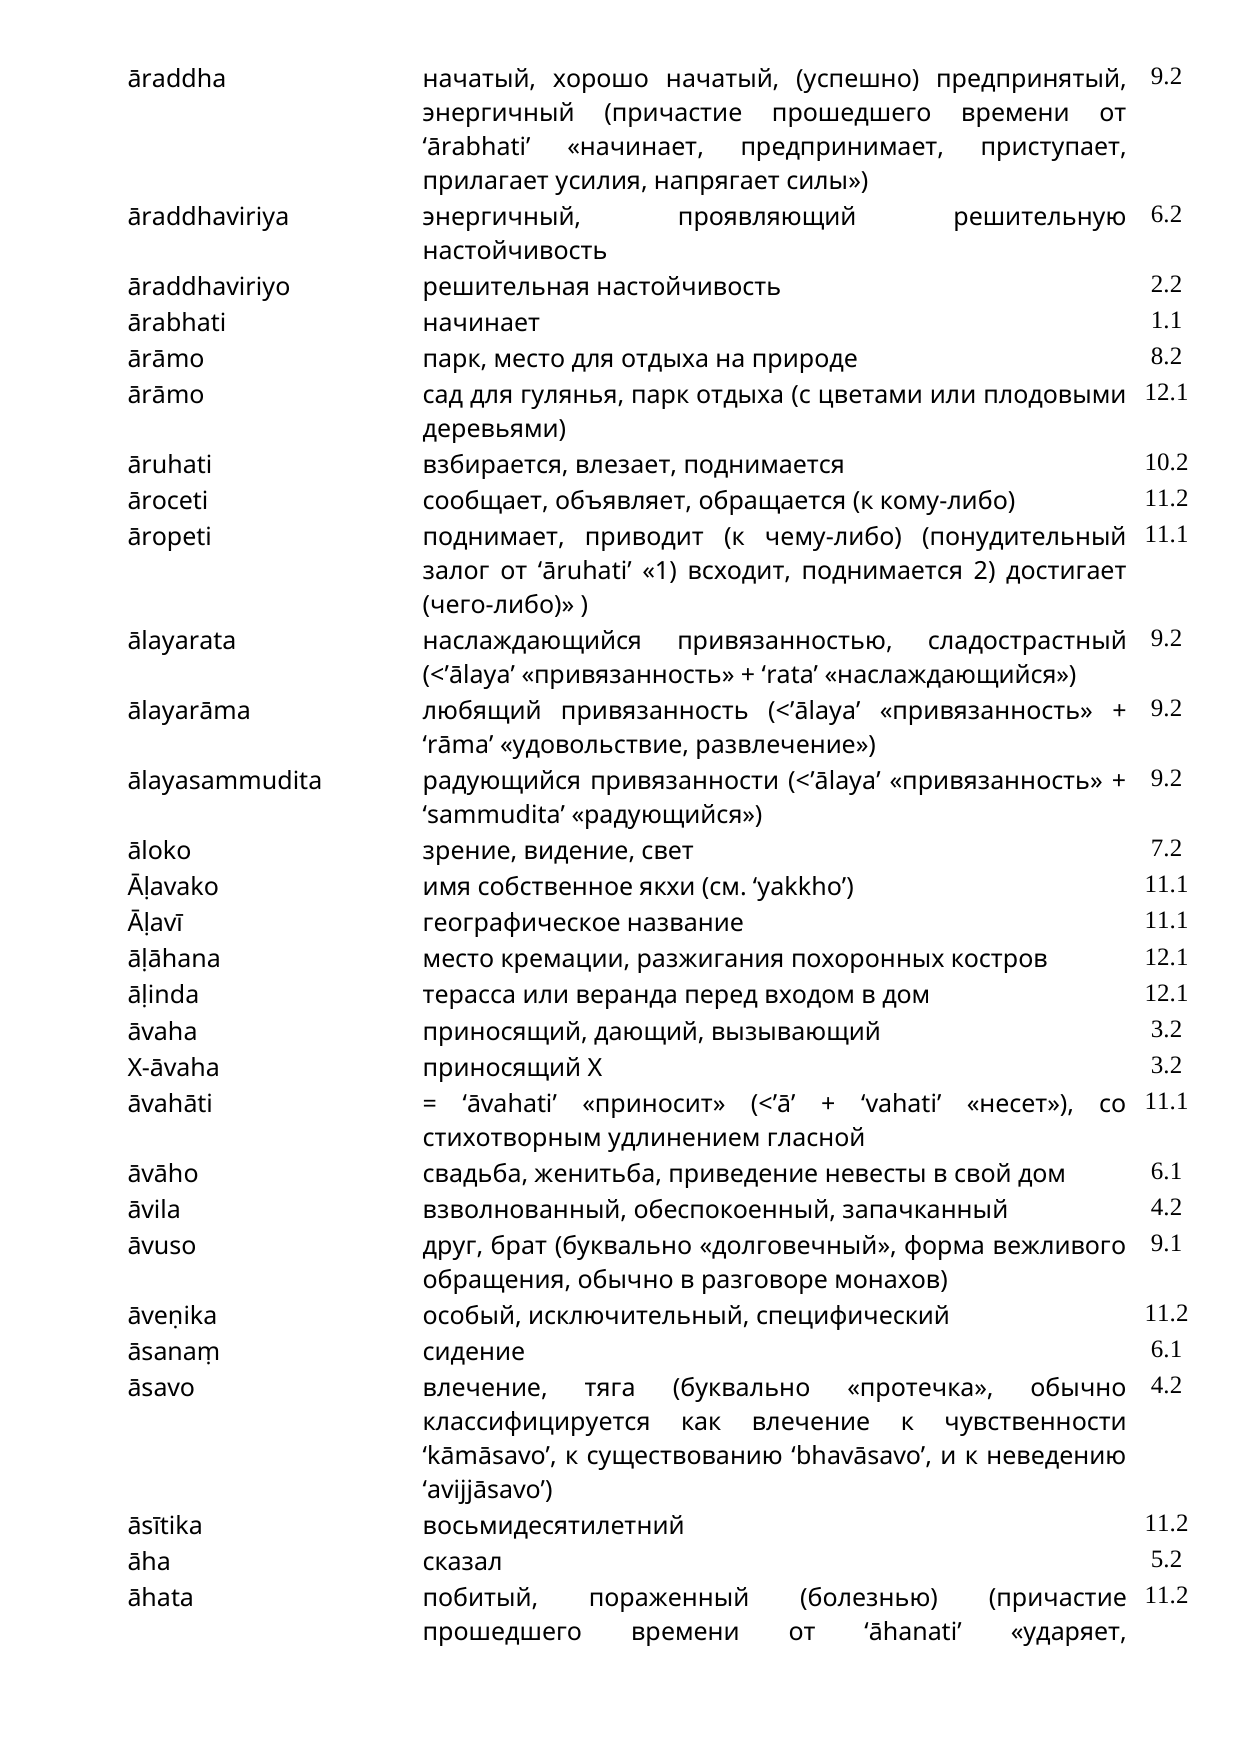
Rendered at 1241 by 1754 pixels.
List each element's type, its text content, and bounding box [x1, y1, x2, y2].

table_cell 6.2 [1129, 197, 1203, 267]
table_cell āraddha [125, 59, 420, 197]
table_cell 11.2 [1129, 1506, 1203, 1542]
table_cell āha [125, 1542, 420, 1578]
table_cell 9.2 [1129, 761, 1203, 831]
table_cell 4.2 [1129, 1368, 1203, 1506]
table_cell āsītika [125, 1506, 420, 1542]
table_cell имя собственное якхи (см. ‘yakkho’) [420, 867, 1129, 903]
table_cell сидение [420, 1332, 1129, 1368]
table_cell 9.2 [1129, 59, 1203, 197]
table_cell 3.2 [1129, 1048, 1203, 1083]
table_cell āvāho [125, 1154, 420, 1189]
table_cell āroceti [125, 481, 420, 517]
table_cell зрение, видение, свет [420, 831, 1129, 867]
table_cell ālayarāma [125, 691, 420, 761]
table_cell āḷinda [125, 975, 420, 1011]
table_cell парк, место для отдыха на природе [420, 339, 1129, 375]
table_cell терасса или веранда перед входом в дом [420, 975, 1129, 1011]
table_cell āveṇika [125, 1296, 420, 1332]
table_cell приносящий, дающий, вызывающий [420, 1011, 1129, 1047]
table_cell āvila [125, 1190, 420, 1226]
table_cell āraddhaviriya [125, 197, 420, 267]
table_cell 10.2 [1129, 445, 1203, 481]
table_cell āsavo [125, 1368, 420, 1506]
table_cell любящий привязанность (<’ālaya’ «привязанность» + ‘rāma’ «удовольствие, развлечение») [420, 691, 1129, 761]
table_cell энергичный, проявляющий решительную настойчивость [420, 197, 1129, 267]
table_cell наслаждающийся привязанностью, сладострастный (<’ālaya’ «привязанность» + ‘rata’ «наслаждающийся») [420, 621, 1129, 691]
table_cell приносящий X [420, 1048, 1129, 1083]
table_cell друг, брат (буквально «долговечный», форма вежливого обращения, обычно в разговоре монахов) [420, 1226, 1129, 1296]
table_cell географическое название [420, 903, 1129, 939]
table_cell 9.2 [1129, 691, 1203, 761]
table_cell āsanaṃ [125, 1332, 420, 1368]
table_cell 4.2 [1129, 1190, 1203, 1226]
table_cell = ‘āvahati’ «приносит» (<’ā’ + ‘vahati’ «несет»), со стихотворным удлинением гласной [420, 1084, 1129, 1153]
table_cell начинает [420, 303, 1129, 339]
table_cell 12.1 [1129, 939, 1203, 975]
table_cell āropeti [125, 517, 420, 621]
table_cell 12.1 [1129, 975, 1203, 1011]
table_cell 5.2 [1129, 1542, 1203, 1578]
table_cell место кремации, разжигания похоронных костров [420, 939, 1129, 975]
table_cell свадьба, женитьба, приведение невесты в свой дом [420, 1154, 1129, 1189]
table_cell 11.1 [1129, 1084, 1203, 1153]
table_cell решительная настойчивость [420, 267, 1129, 303]
table_cell 11.2 [1129, 1296, 1203, 1332]
table_cell сообщает, объявляет, обращается (к кому-либо) [420, 481, 1129, 517]
table_cell 6.1 [1129, 1332, 1203, 1368]
table_cell 8.2 [1129, 339, 1203, 375]
table_cell взбирается, влезает, поднимается [420, 445, 1129, 481]
table_cell 11.1 [1129, 867, 1203, 903]
table_cell 11.2 [1129, 481, 1203, 517]
table_cell āloko [125, 831, 420, 867]
table_cell āraddhaviriyo [125, 267, 420, 303]
table_cell Āḷavī [125, 903, 420, 939]
table_cell начатый, хорошо начатый, (успешно) предпринятый, энергичный (причастие прошедшего времени от ‘ārabhati’ «начинает, предпринимает, приступает, прилагает усилия, напрягает силы») [420, 59, 1129, 197]
table_cell āhata [125, 1578, 420, 1648]
table_cell āruhati [125, 445, 420, 481]
table_cell ārabhati [125, 303, 420, 339]
table_cell ārāmo [125, 375, 420, 445]
table_cell восьмидесятилетний [420, 1506, 1129, 1542]
table_cell сад для гулянья, парк отдыха (с цветами или плодовыми деревьями) [420, 375, 1129, 445]
table_cell X-āvaha [125, 1048, 420, 1083]
table_cell āvuso [125, 1226, 420, 1296]
table_cell 11.1 [1129, 903, 1203, 939]
table_cell особый, исключительный, специфический [420, 1296, 1129, 1332]
table_cell взволнованный, обеспокоенный, запачканный [420, 1190, 1129, 1226]
table_cell 1.1 [1129, 303, 1203, 339]
table_cell ālayarata [125, 621, 420, 691]
table_cell 11.2 [1129, 1578, 1203, 1648]
table_cell сказал [420, 1542, 1129, 1578]
table_cell 6.1 [1129, 1154, 1203, 1189]
table_cell 2.2 [1129, 267, 1203, 303]
table_cell āḷāhana [125, 939, 420, 975]
table_cell ālayasammudita [125, 761, 420, 831]
table_cell Āḷavako [125, 867, 420, 903]
table_cell 9.2 [1129, 621, 1203, 691]
table_cell 7.2 [1129, 831, 1203, 867]
table_cell āvaha [125, 1011, 420, 1047]
table_cell ārāmo [125, 339, 420, 375]
table_cell побитый, пораженный (болезнью) (причастие прошедшего времени от ‘āhanati’ «ударяет, [420, 1578, 1129, 1648]
table_cell радующийся привязанности (<’ālaya’ «привязанность» + ‘sammudita’ «радующийся») [420, 761, 1129, 831]
table_cell 3.2 [1129, 1011, 1203, 1047]
table_cell 12.1 [1129, 375, 1203, 445]
table_cell 11.1 [1129, 517, 1203, 621]
table_cell āvahāti [125, 1084, 420, 1153]
table_cell влечение, тяга (буквально «протечка», обычно классифицируется как влечение к чувственности ‘kāmāsavo’, к существованию ‘bhavāsavo’, и к неведению ‘avijjāsavo’) [420, 1368, 1129, 1506]
table_cell 9.1 [1129, 1226, 1203, 1296]
table_cell поднимает, приводит (к чему-либо) (понудительный залог от ‘āruhati’ «1) всходит, поднимается 2) достигает (чего-либо)» ) [420, 517, 1129, 621]
